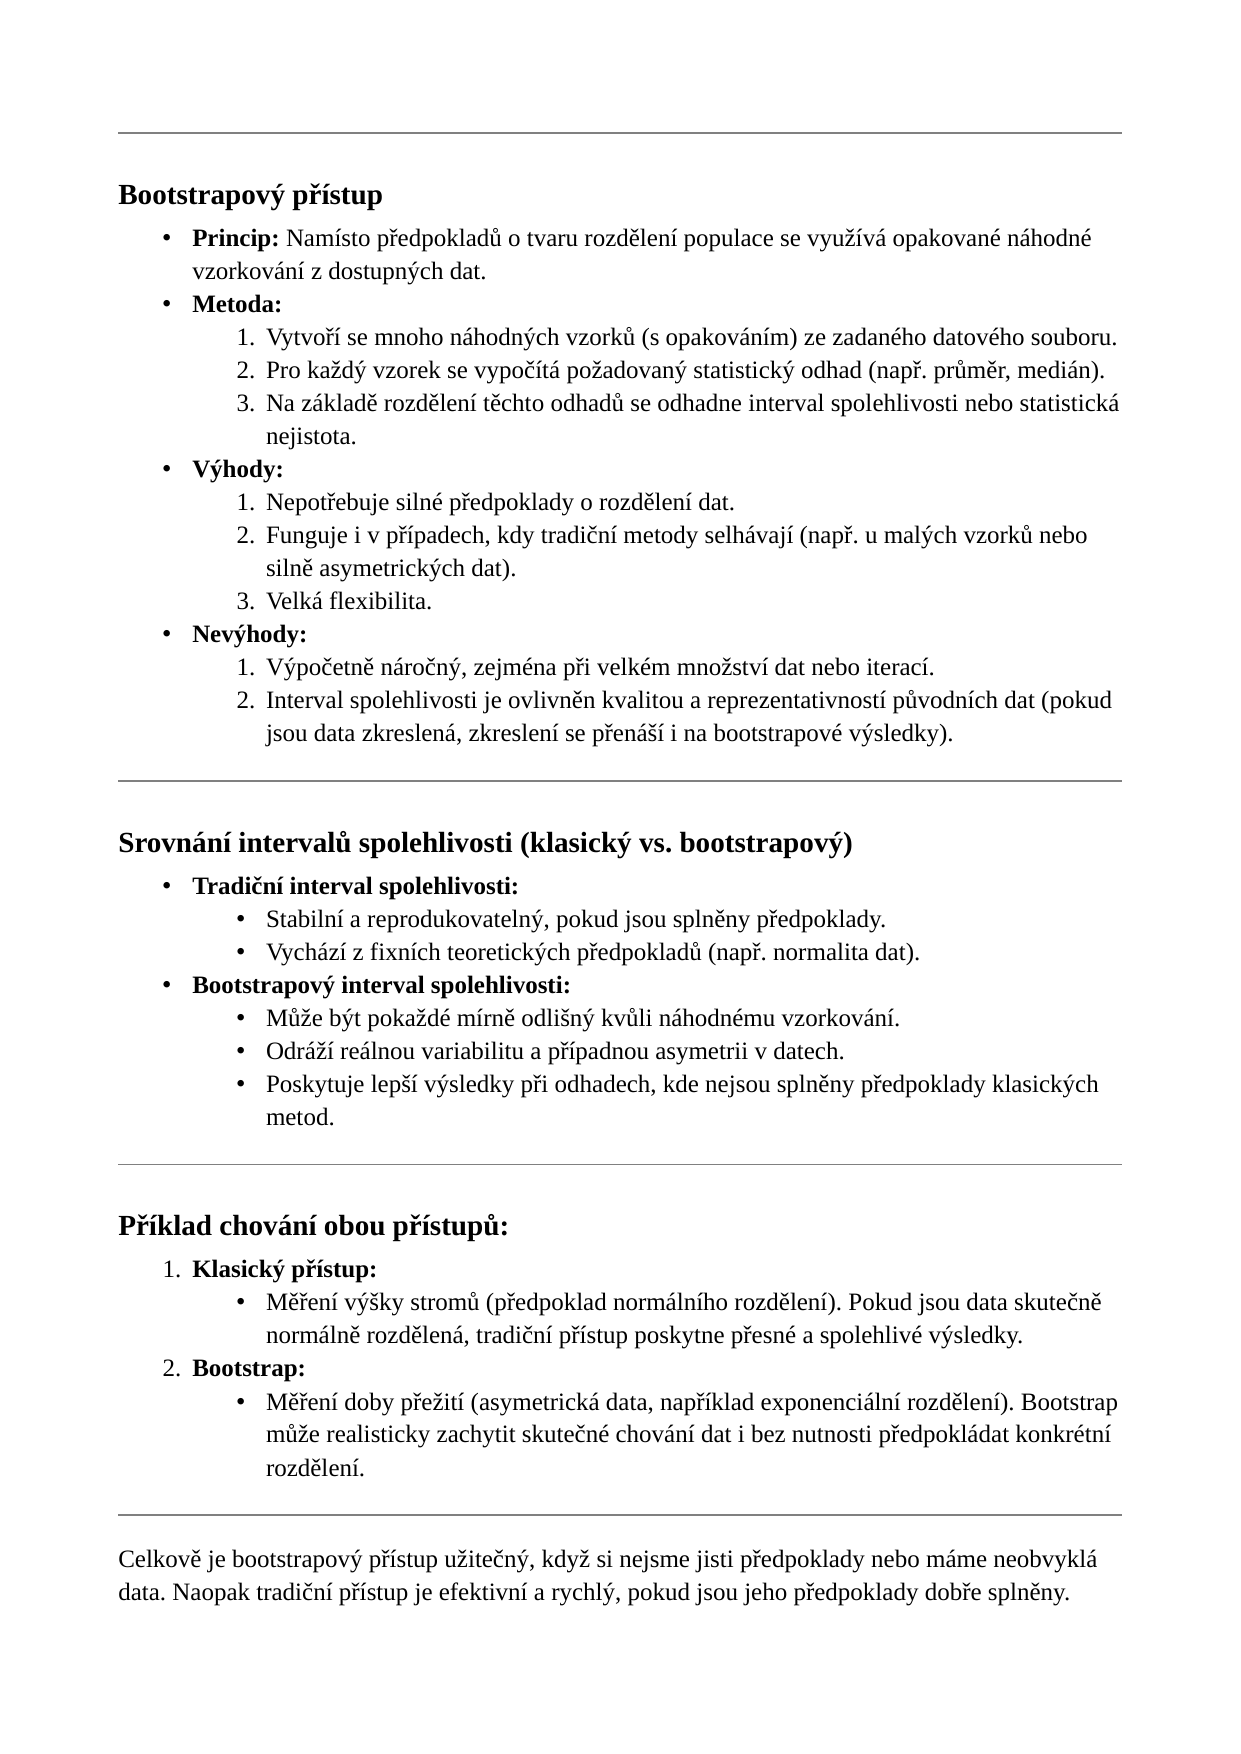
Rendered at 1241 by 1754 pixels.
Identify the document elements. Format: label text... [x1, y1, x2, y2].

subtitle Příklad chování obou přístupů: [118, 1208, 1122, 1242]
list Nevýhody: [162, 619, 1122, 648]
list Pro každý vzorek se vypočítá požadovaný statistický odhad (např. průměr, medián). [236, 355, 1122, 384]
subtitle Bootstrapový přístup [118, 177, 1122, 211]
list Metoda: [162, 289, 1122, 318]
list Výhody: [162, 454, 1122, 483]
text Celkově je bootstrapový přístup užitečný, když si nejsme jisti předpoklady nebo máme neobvyklá data. Naopak tradiční přístup je efektivní a rychlý, pokud jsou jeho předpoklady dobře splněny. [118, 1544, 1122, 1606]
list Bootstrapový interval spolehlivosti: [162, 970, 1122, 999]
list Výpočetně náročný, zejména při velkém množství dat nebo iterací. [236, 652, 1122, 681]
list Měření doby přežití (asymetrická data, například exponenciální rozdělení). Bootstrap může realisticky zachytit skutečné chování dat i bez nutnosti předpokládat konkrétní rozdělení. [236, 1387, 1122, 1481]
list Měření výšky stromů (předpoklad normálního rozdělení). Pokud jsou data skutečně normálně rozdělená, tradiční přístup poskytne přesné a spolehlivé výsledky. [236, 1287, 1122, 1349]
subtitle Srovnání intervalů spolehlivosti (klasický vs. bootstrapový) [118, 825, 1122, 858]
list Poskytuje lepší výsledky při odhadech, kde nejsou splněny předpoklady klasických metod. [236, 1069, 1122, 1131]
list Velká flexibilita. [236, 586, 1122, 615]
list Stabilní a reprodukovatelný, pokud jsou splněny předpoklady. [236, 904, 1122, 933]
list Bootstrap: [162, 1353, 1122, 1382]
list Interval spolehlivosti je ovlivněn kvalitou a reprezentativností původních dat (pokud jsou data zkreslená, zkreslení se přenáší i na bootstrapové výsledky). [236, 685, 1122, 747]
list Vychází z fixních teoretických předpokladů (např. normalita dat). [236, 937, 1122, 966]
list Tradiční interval spolehlivosti: [162, 871, 1122, 899]
list Funguje i v případech, kdy tradiční metody selhávají (např. u malých vzorků nebo silně asymetrických dat). [236, 520, 1122, 582]
list Nepotřebuje silné předpoklady o rozdělení dat. [236, 487, 1122, 516]
list Odráží reálnou variabilitu a případnou asymetrii v datech. [236, 1036, 1122, 1065]
list Vytvoří se mnoho náhodných vzorků (s opakováním) ze zadaného datového souboru. [236, 322, 1122, 351]
list Klasický přístup: [162, 1254, 1122, 1283]
list Princip: Namísto předpokladů o tvaru rozdělení populace se využívá opakované náhodné vzorkování z dostupných dat. [162, 223, 1122, 285]
list Na základě rozdělení těchto odhadů se odhadne interval spolehlivosti nebo statistická nejistota. [236, 388, 1122, 450]
list Může být pokaždé mírně odlišný kvůli náhodnému vzorkování. [236, 1003, 1122, 1032]
